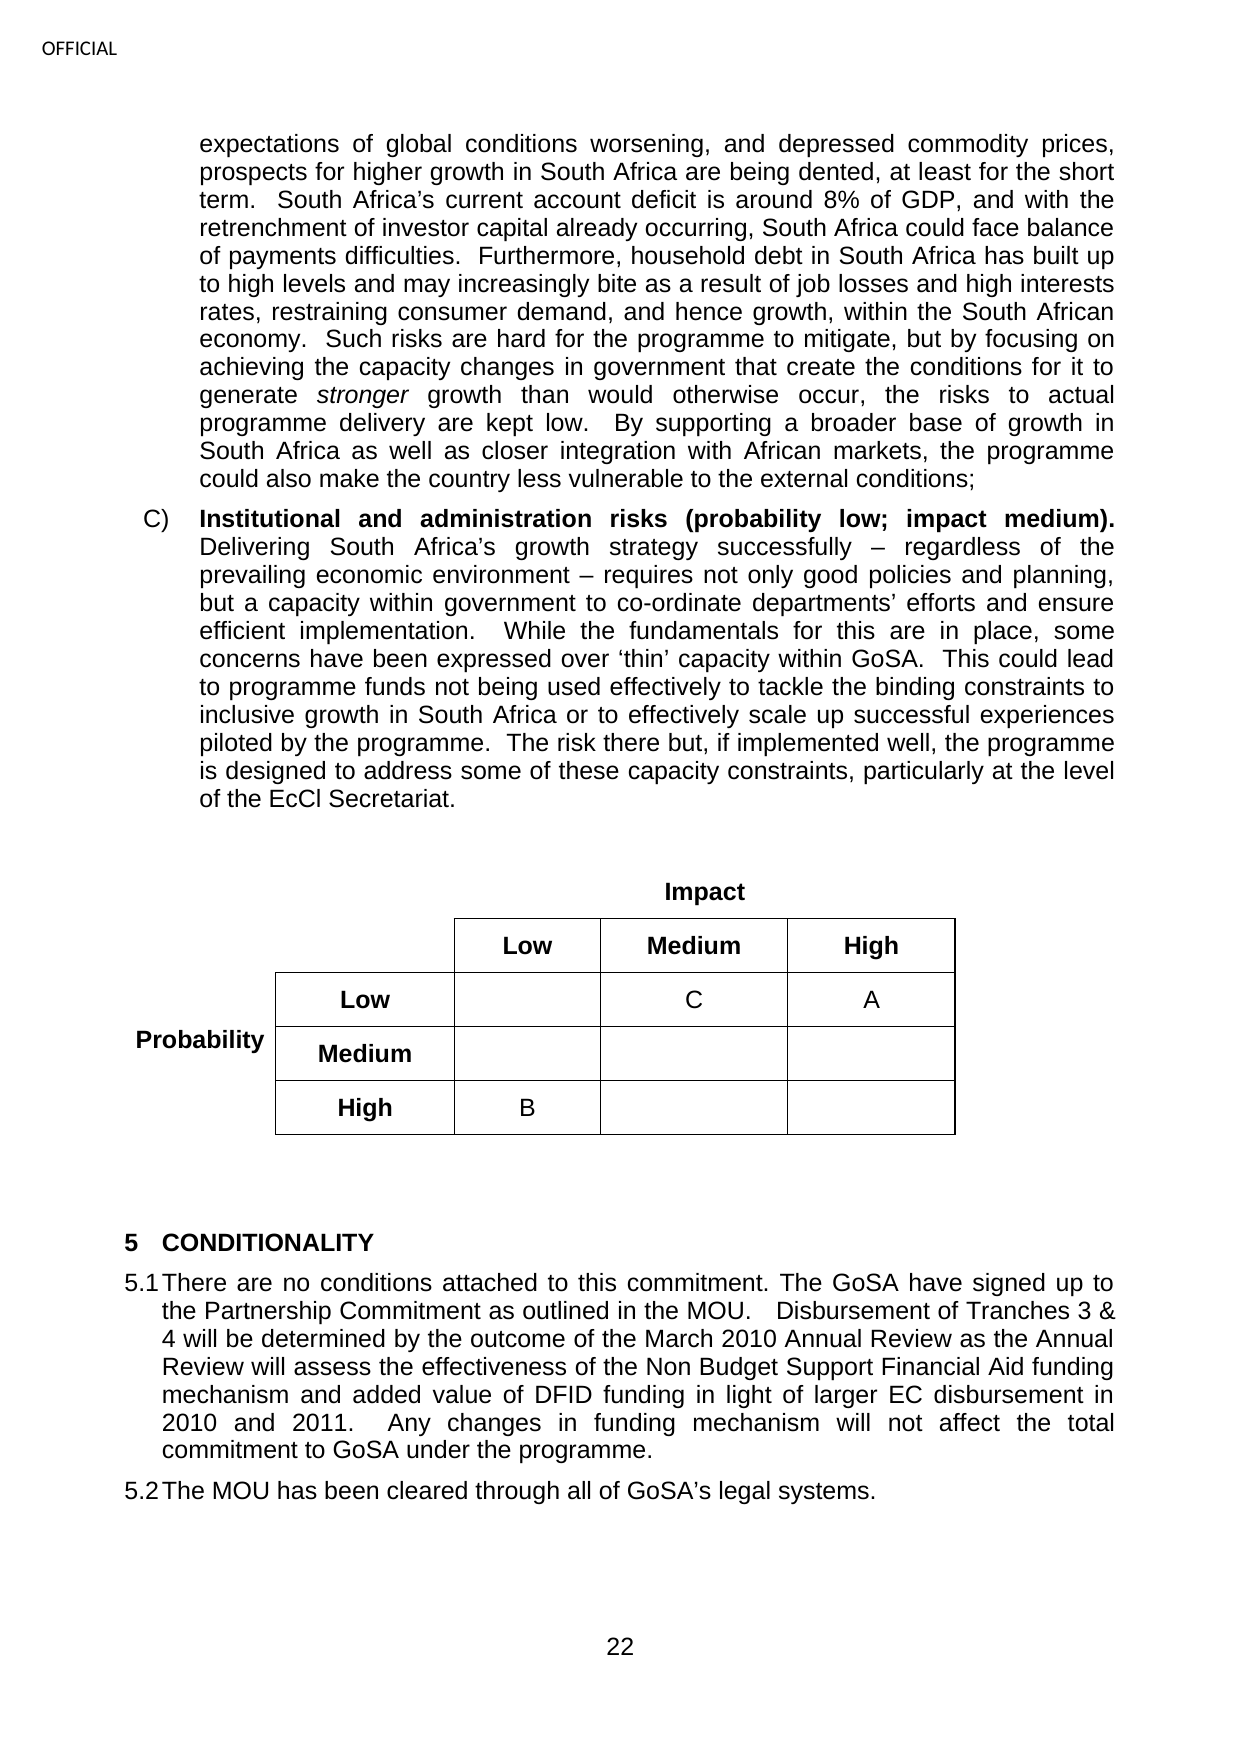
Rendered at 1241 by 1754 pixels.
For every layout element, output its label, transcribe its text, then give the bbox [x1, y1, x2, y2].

table_cell [788, 1081, 954, 1134]
list Institutional and administration risks (probability low; impact medium). Delivering South Africa’s growth strategy successfully – regardless of the prevailing economic environment – requires not only good policies and planning, but a capacity within government to co-ordinate departments’ efforts and ensure efficient implementation. While the fundamentals for this are in place, some concerns have been expressed over ‘thin’ capacity within GoSA. This could lead to programme funds not being used effectively to tackle the binding constraints to inclusive growth in South Africa or to effectively scale up successful experiences piloted by the programme. The risk there but, if implemented well, the programme is designed to address some of these capacity constraints, particularly at the level of the EcCl Secretariat. [143, 505, 1116, 812]
table_cell Low [455, 919, 600, 972]
table_cell [601, 1027, 787, 1080]
list CONDITIONALITY [124, 1228, 1116, 1256]
list The MOU has been cleared through all of GoSA’s legal systems. [124, 1477, 1116, 1505]
list There are no conditions attached to this commitment. The GoSA have signed up to the Partnership Commitment as outlined in the MOU. Disbursement of Tranches 3 & 4 will be determined by the outcome of the March 2010 Annual Review as the Annual Review will assess the effectiveness of the Non Budget Support Financial Aid funding mechanism and added value of DFID funding in light of larger EC disbursement in 2010 and 2011. Any changes in funding mechanism will not affect the total commitment to GoSA under the programme. [124, 1269, 1116, 1464]
table_cell High [788, 919, 954, 972]
table_cell [455, 1027, 600, 1080]
table_header Impact [454, 865, 955, 918]
table_cell C [601, 973, 787, 1026]
table_header [276, 865, 454, 918]
table_cell Probability [124, 972, 275, 1134]
table_cell [788, 1027, 954, 1080]
table_cell Medium [601, 919, 787, 972]
table_cell Medium [276, 1027, 454, 1080]
table_cell High [276, 1081, 454, 1134]
table_cell A [788, 973, 954, 1026]
table_header [124, 865, 276, 918]
table_cell [455, 973, 600, 1026]
table_cell [601, 1081, 787, 1134]
list expectations of global conditions worsening, and depressed commodity prices, prospects for higher growth in South Africa are being dented, at least for the short term. South Africa’s current account deficit is around 8% of GDP, and with the retrenchment of investor capital already occurring, South Africa could face balance of payments difficulties. Furthermore, household debt in South Africa has built up to high levels and may increasingly bite as a result of job losses and high interests rates, restraining consumer demand, and hence growth, within the South African economy. Such risks are hard for the programme to mitigate, but by focusing on achieving the capacity changes in government that create the conditions for it to generate stronger growth than would otherwise occur, the risks to actual programme delivery are kept low. By supporting a broader base of growth in South Africa as well as closer integration with African markets, the programme could also make the country less vulnerable to the external conditions; [143, 130, 1116, 493]
table_cell B [455, 1081, 600, 1134]
table_cell [124, 918, 276, 972]
table_cell [276, 918, 454, 972]
table_cell Low [276, 973, 454, 1026]
